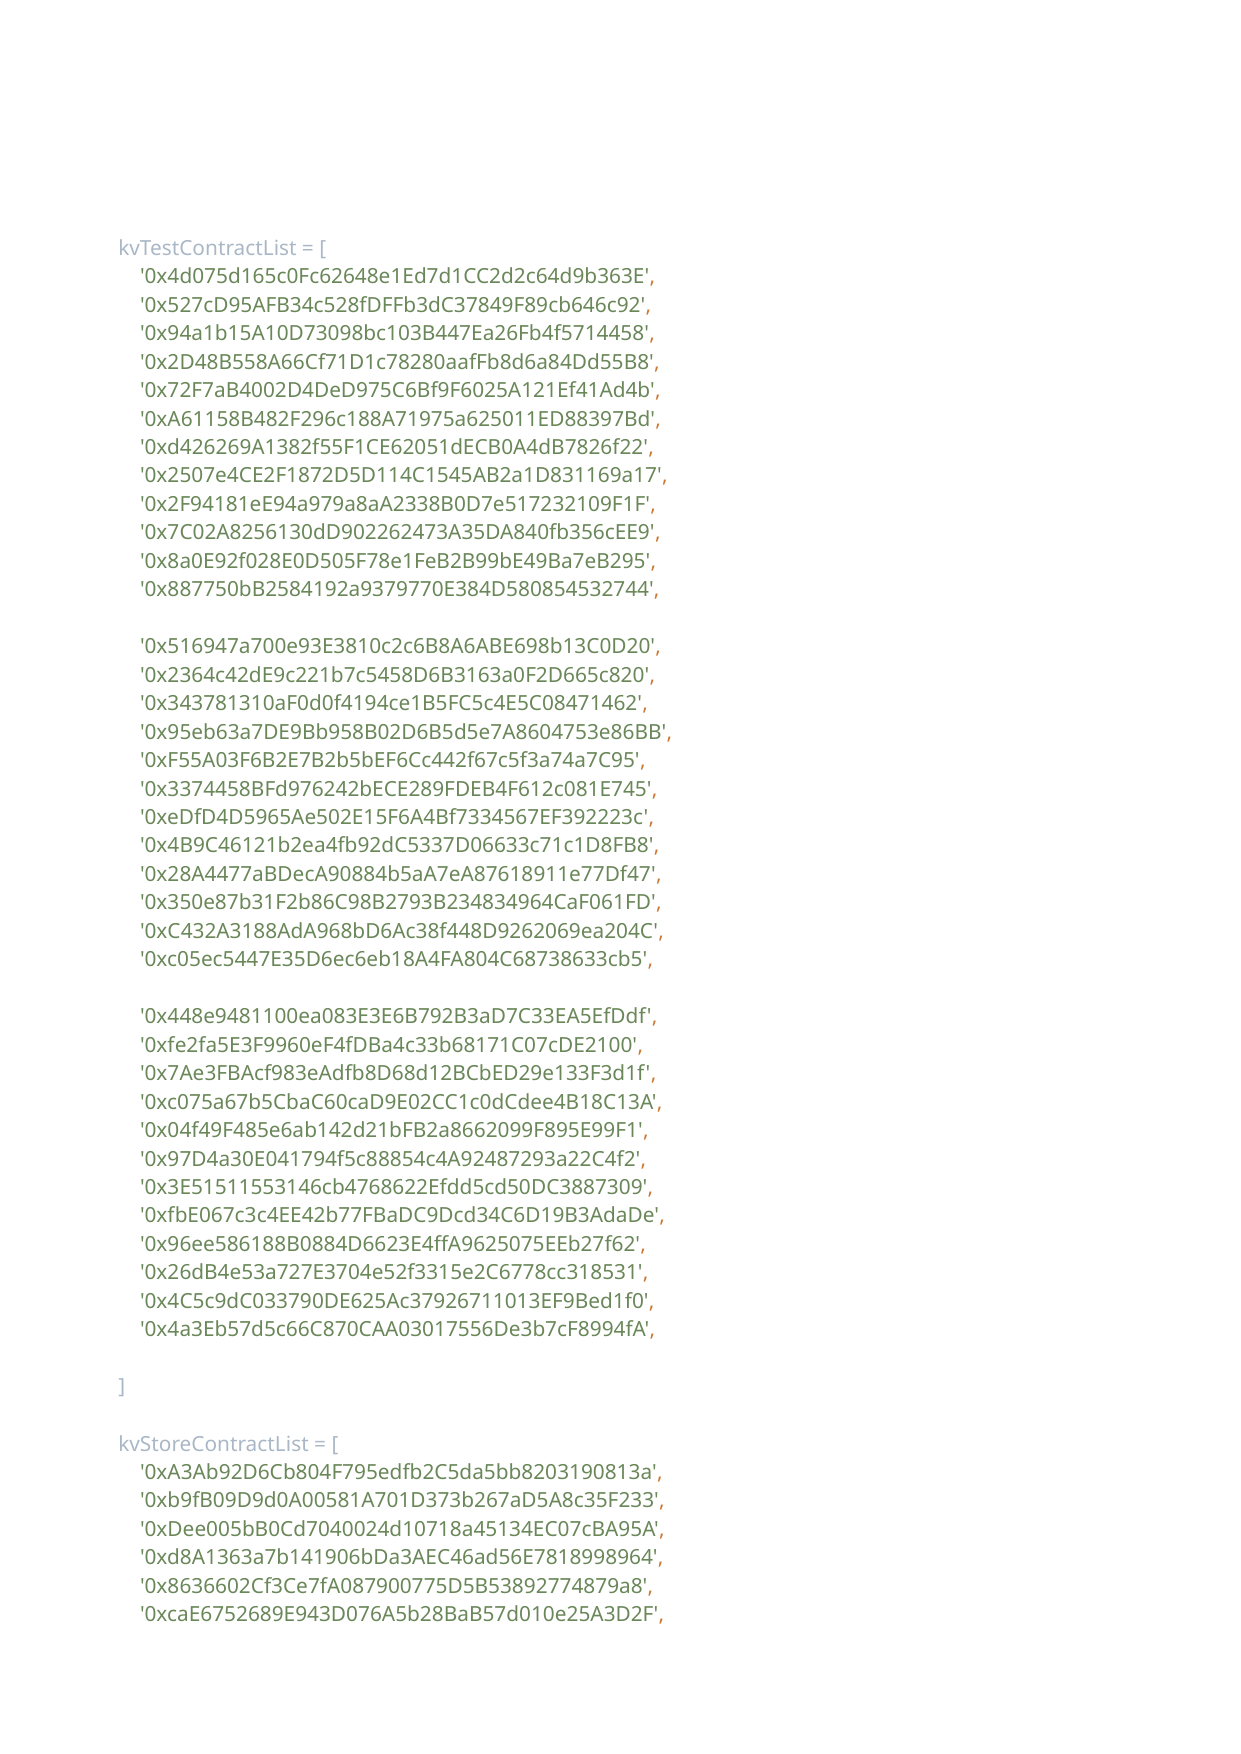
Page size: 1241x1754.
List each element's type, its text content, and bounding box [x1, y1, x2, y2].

text kvTestContractList = [ '0x4d075d165c0Fc62648e1Ed7d1CC2d2c64d9b363E', '0x527cD95AFB34c528fDFFb3dC37849F89cb646c92', '0x94a1b15A10D73098bc103B447Ea26Fb4f5714458', '0x2D48B558A66Cf71D1c78280aafFb8d6a84Dd55B8', '0x72F7aB4002D4DeD975C6Bf9F6025A121Ef41Ad4b', '0xA61158B482F296c188A71975a625011ED88397Bd', '0xd426269A1382f55F1CE62051dECB0A4dB7826f22', '0x2507e4CE2F1872D5D114C1545AB2a1D831169a17', '0x2F94181eE94a979a8aA2338B0D7e517232109F1F', '0x7C02A8256130dD902262473A35DA840fb356cEE9', '0x8a0E92f028E0D505F78e1FeB2B99bE49Ba7eB295', '0x887750bB2584192a9379770E384D580854532744', '0x516947a700e93E3810c2c6B8A6ABE698b13C0D20', '0x2364c42dE9c221b7c5458D6B3163a0F2D665c820', '0x343781310aF0d0f4194ce1B5FC5c4E5C08471462', '0x95eb63a7DE9Bb958B02D6B5d5e7A8604753e86BB', '0xF55A03F6B2E7B2b5bEF6Cc442f67c5f3a74a7C95', '0x3374458BFd976242bECE289FDEB4F612c081E745', '0xeDfD4D5965Ae502E15F6A4Bf7334567EF392223c', '0x4B9C46121b2ea4fb92dC5337D06633c71c1D8FB8', '0x28A4477aBDecA90884b5aA7eA87618911e77Df47', '0x350e87b31F2b86C98B2793B234834964CaF061FD', '0xC432A3188AdA968bD6Ac38f448D9262069ea204C', '0xc05ec5447E35D6ec6eb18A4FA804C68738633cb5', '0x448e9481100ea083E3E6B792B3aD7C33EA5EfDdf', '0xfe2fa5E3F9960eF4fDBa4c33b68171C07cDE2100', '0x7Ae3FBAcf983eAdfb8D68d12BCbED29e133F3d1f', '0xc075a67b5CbaC60caD9E02CC1c0dCdee4B18C13A', '0x04f49F485e6ab142d21bFB2a8662099F895E99F1', '0x97D4a30E041794f5c88854c4A92487293a22C4f2', '0x3E51511553146cb4768622Efdd5cd50DC3887309', '0xfbE067c3c4EE42b77FBaDC9Dcd34C6D19B3AdaDe', '0x96ee586188B0884D6623E4ffA9625075EEb27f62', '0x26dB4e53a727E3704e52f3315e2C6778cc318531', '0x4C5c9dC033790DE625Ac37926711013EF9Bed1f0', '0x4a3Eb57d5c66C870CAA03017556De3b7cF8994fA', ] kvStoreContractList = [ '0xA3Ab92D6Cb804F795edfb2C5da5bb8203190813a', '0xb9fB09D9d0A00581A701D373b267aD5A8c35F233', '0xDee005bB0Cd7040024d10718a45134EC07cBA95A', '0xd8A1363a7b141906bDa3AEC46ad56E7818998964', '0x8636602Cf3Ce7fA087900775D5B53892774879a8', '0xcaE6752689E943D076A5b28BaB57d010e25A3D2F', [118, 233, 1122, 1628]
